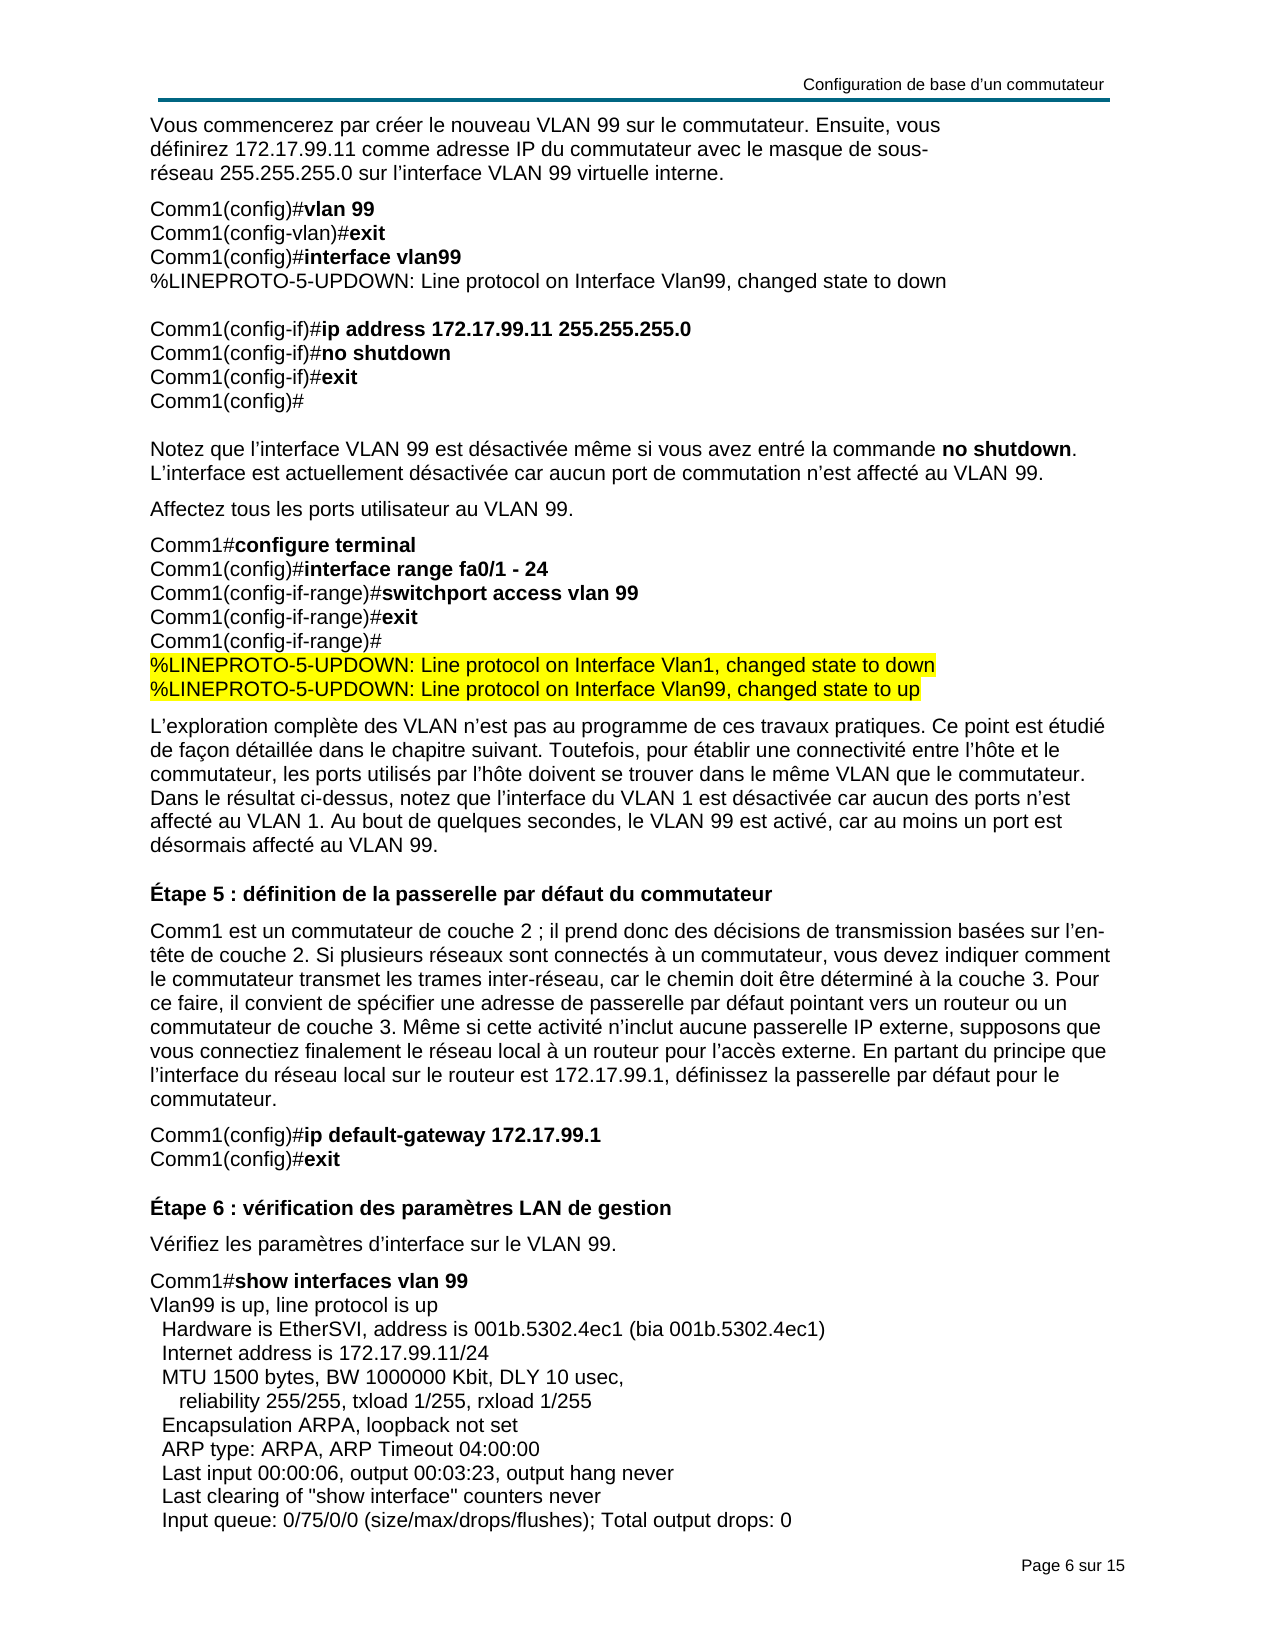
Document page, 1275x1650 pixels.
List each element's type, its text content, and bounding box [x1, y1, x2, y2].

text %LINEPROTO-5-UPDOWN: Line protocol on Interface Vlan1, changed state to down [150, 653, 1125, 677]
text Notez que l’interface VLAN 99 est désactivée même si vous avez entré la commande no shutdown. L’interface est actuellement désactivée car aucun port de commutation n’est affecté au VLAN 99. [150, 436, 1125, 484]
text Comm1(config-if)#ip address 172.17.99.11 255.255.255.0 [150, 317, 1125, 341]
text L’exploration complète des VLAN n’est pas au programme de ces travaux pratiques. Ce point est étudié de façon détaillée dans le chapitre suivant. Toutefois, pour établir une connectivité entre l’hôte et le commutateur, les ports utilisés par l’hôte doivent se trouver dans le même VLAN que le commutateur. Dans le résultat ci-dessus, notez que l’interface du VLAN 1 est désactivée car aucun des ports n’est affecté au VLAN 1. Au bout de quelques secondes, le VLAN 99 est activé, car au moins un port est désormais affecté au VLAN 99. [150, 713, 1125, 857]
text Comm1(config)#interface range fa0/1 - 24 [150, 557, 1125, 581]
text MTU 1500 bytes, BW 1000000 Kbit, DLY 10 usec, [150, 1364, 1125, 1388]
text Comm1(config)#exit [150, 1147, 1125, 1171]
text Comm1(config-if-range)#switchport access vlan 99 [150, 581, 1125, 605]
text Comm1(config-if)#no shutdown [150, 341, 1125, 364]
text Comm1(config-if-range)# [150, 629, 1125, 653]
text Last clearing of "show interface" counters never [150, 1484, 1125, 1508]
text Comm1#configure terminal [150, 533, 1125, 557]
text %LINEPROTO-5-UPDOWN: Line protocol on Interface Vlan99, changed state to up [150, 677, 1125, 701]
text Internet address is 172.17.99.11/24 [150, 1341, 1125, 1364]
text Hardware is EtherSVI, address is 001b.5302.4ec1 (bia 001b.5302.4ec1) [150, 1317, 1125, 1341]
text Étape 6 : vérification des paramètres LAN de gestion [150, 1196, 1125, 1220]
text %LINEPROTO-5-UPDOWN: Line protocol on Interface Vlan99, changed state to down [150, 269, 1125, 293]
text reliability 255/255, txload 1/255, rxload 1/255 [150, 1388, 1125, 1412]
text Comm1(config)#vlan 99 [150, 197, 1125, 221]
text Étape 5 : définition de la passerelle par défaut du commutateur [150, 882, 1125, 906]
text Vérifiez les paramètres d’interface sur le VLAN 99. [150, 1232, 1125, 1256]
text Comm1 est un commutateur de couche 2 ; il prend donc des décisions de transmission basées sur l’en-tête de couche 2. Si plusieurs réseaux sont connectés à un commutateur, vous devez indiquer comment le commutateur transmet les trames inter-réseau, car le chemin doit être déterminé à la couche 3. Pour ce faire, il convient de spécifier une adresse de passerelle par défaut pointant vers un routeur ou un commutateur de couche 3. Même si cette activité n’inclut aucune passerelle IP externe, supposons que vous connectiez finalement le réseau local à un routeur pour l’accès externe. En partant du principe que l’interface du réseau local sur le routeur est 172.17.99.1, définissez la passerelle par défaut pour le commutateur. [150, 919, 1125, 1110]
text Comm1(config)#interface vlan99 [150, 245, 1125, 269]
text ARP type: ARPA, ARP Timeout 04:00:00 [150, 1436, 1125, 1460]
text Vous commencerez par créer le nouveau VLAN 99 sur le commutateur. Ensuite, vous définirez 172.17.99.11 comme adresse IP du commutateur avec le masque de sous-réseau 255.255.255.0 sur l’interface VLAN 99 virtuelle interne. [150, 112, 1125, 184]
text Encapsulation ARPA, loopback not set [150, 1412, 1125, 1436]
text Comm1(config)#ip default-gateway 172.17.99.1 [150, 1123, 1125, 1147]
text Affectez tous les ports utilisateur au VLAN 99. [150, 497, 1125, 521]
text Comm1(config-if-range)#exit [150, 605, 1125, 629]
text Comm1(config)# [150, 388, 1125, 412]
text Vlan99 is up, line protocol is up [150, 1293, 1125, 1317]
text Comm1(config-vlan)#exit [150, 221, 1125, 245]
text Input queue: 0/75/0/0 (size/max/drops/flushes); Total output drops: 0 [150, 1508, 1125, 1532]
text Last input 00:00:06, output 00:03:23, output hang never [150, 1460, 1125, 1484]
text Comm1#show interfaces vlan 99 [150, 1269, 1125, 1293]
text Comm1(config-if)#exit [150, 364, 1125, 388]
